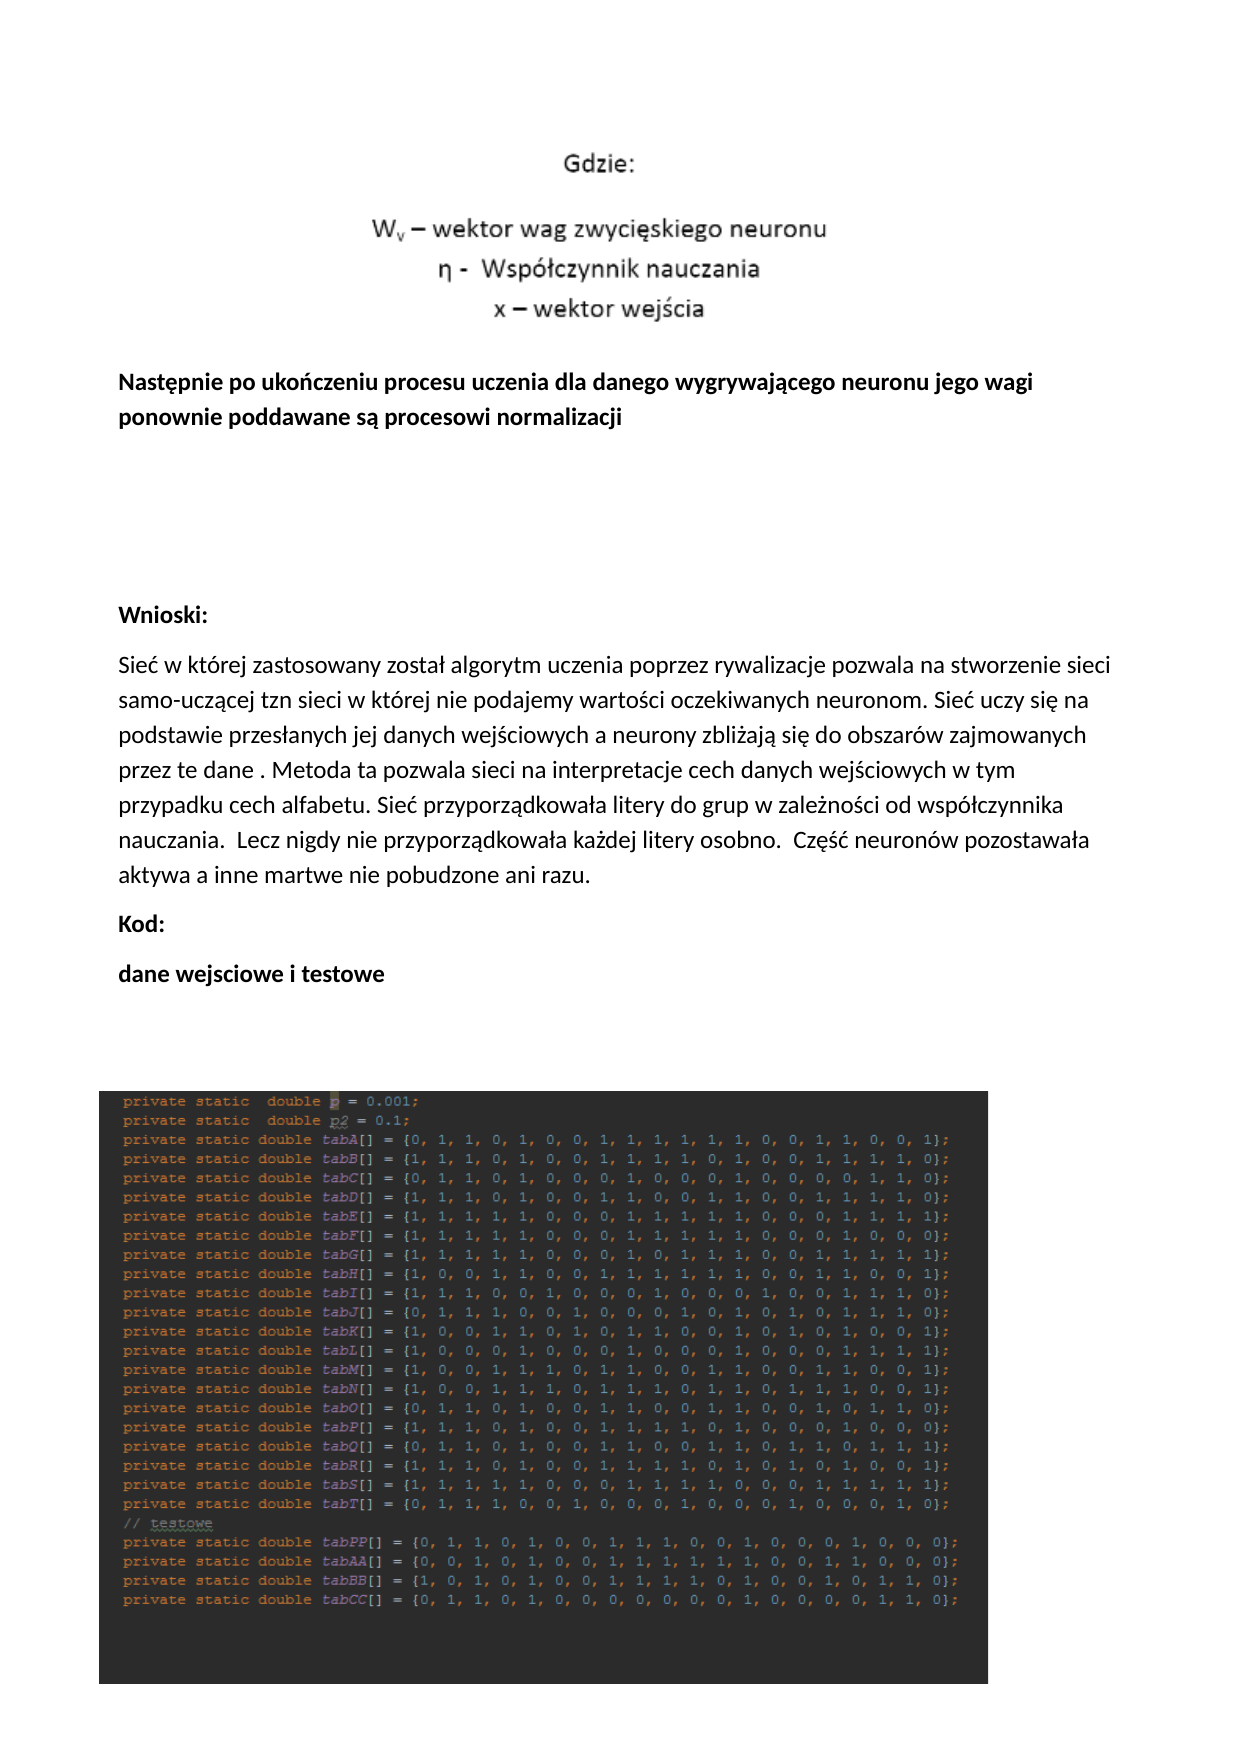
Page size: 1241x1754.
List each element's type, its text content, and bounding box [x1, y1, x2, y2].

text Następnie po ukończeniu procesu uczenia dla danego wygrywającego neuronu jego wagi ponownie poddawane są procesowi normalizacji [118, 366, 1122, 432]
picture [360, 118, 880, 347]
text Wnioski: [118, 599, 1122, 630]
text dane wejsciowe i testowe [118, 958, 1122, 989]
text Kod: [118, 908, 1122, 939]
text Sieć w której zastosowany został algorytm uczenia poprzez rywalizacje pozwala na stworzenie sieci samo-uczącej tzn sieci w której nie podajemy wartości oczekiwanych neuronom. Sieć uczy się na podstawie przesłanych jej danych wejściowych a neurony zbliżają się do obszarów zajmowanych przez te dane . Metoda ta pozwala sieci na interpretacje cech danych wejściowych w tym przypadku cech alfabetu. Sieć przyporządkowała litery do grup w zależności od współczynnika nauczania. Lecz nigdy nie przyporządkowała każdej litery osobno. Część neuronów pozostawała aktywa a inne martwe nie pobudzone ani razu. [118, 649, 1122, 889]
picture [99, 1091, 989, 1684]
